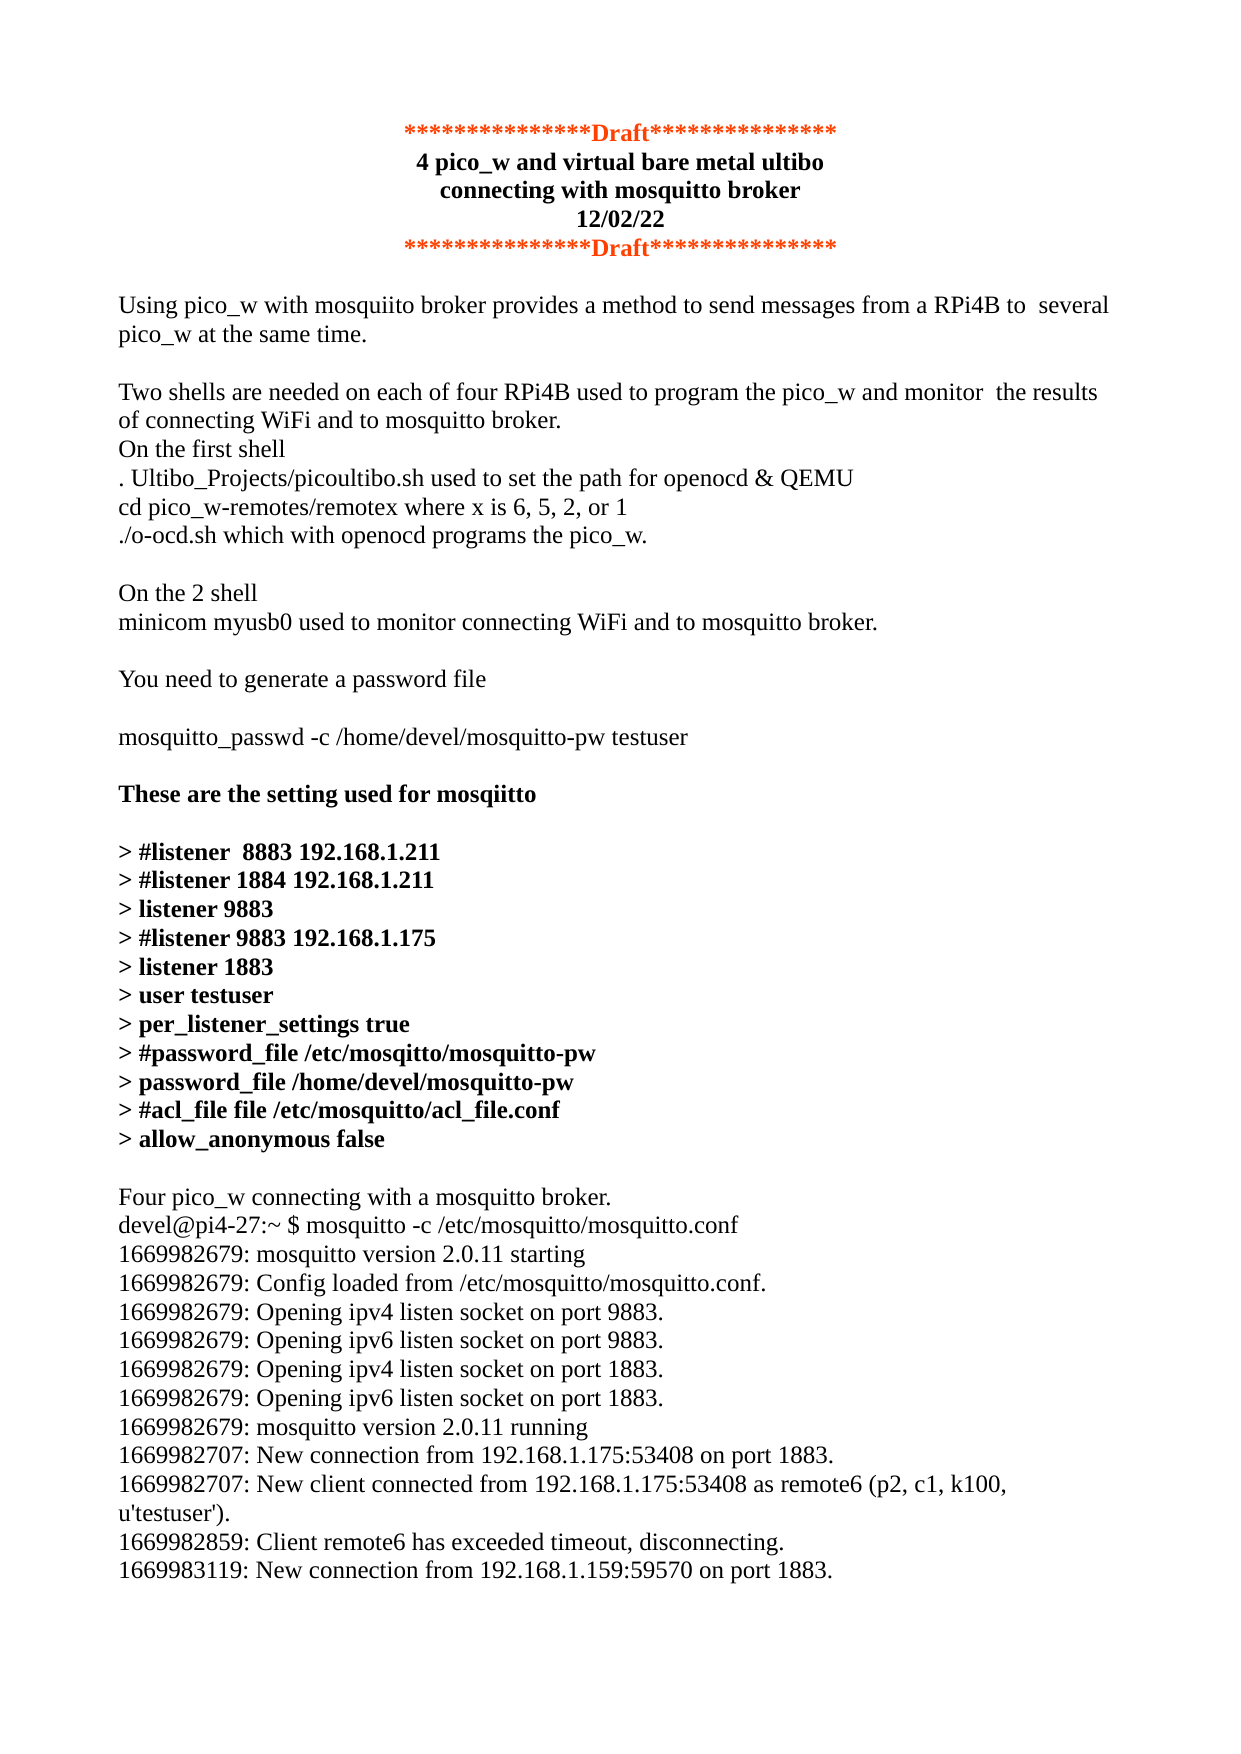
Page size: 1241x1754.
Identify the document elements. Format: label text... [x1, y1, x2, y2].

text > listener 1883 [118, 952, 1122, 981]
text > per_listener_settings true [118, 1009, 1122, 1038]
text of connecting WiFi and to mosquitto broker. [118, 406, 1122, 434]
text Two shells are needed on each of four RPi4B used to program the pico_w and monitor the results [118, 377, 1122, 406]
text You need to generate a password file [118, 664, 1122, 693]
text 4 pico_w and virtual bare metal ultibo [118, 147, 1122, 176]
text On the first shell [118, 434, 1122, 463]
text 1669982679: Opening ipv6 listen socket on port 9883. [118, 1326, 1122, 1354]
text . Ultibo_Projects/picoultibo.sh used to set the path for openocd & QEMU [118, 463, 1122, 492]
text 1669982679: Config loaded from /etc/mosquitto/mosquitto.conf. [118, 1268, 1122, 1297]
text > listener 9883 [118, 894, 1122, 923]
text 1669982679: mosquitto version 2.0.11 starting [118, 1239, 1122, 1268]
text 1669982679: Opening ipv4 listen socket on port 1883. [118, 1354, 1122, 1383]
text minicom myusb0 used to monitor connecting WiFi and to mosquitto broker. [118, 607, 1122, 636]
text 1669982707: New client connected from 192.168.1.175:53408 as remote6 (p2, c1, k100, u'testuser'). [118, 1469, 1122, 1527]
text > allow_anonymous false [118, 1124, 1122, 1153]
text > password_file /home/devel/mosquitto-pw [118, 1067, 1122, 1096]
text 1669982859: Client remote6 has exceeded timeout, disconnecting. [118, 1527, 1122, 1556]
text mosquitto_passwd -c /home/devel/mosquitto-pw testuser [118, 722, 1122, 751]
text 1669982707: New connection from 192.168.1.175:53408 on port 1883. [118, 1441, 1122, 1469]
text > #password_file /etc/mosqitto/mosquitto-pw [118, 1038, 1122, 1067]
text Using pico_w with mosquiito broker provides a method to send messages from a RPi4B to several pico_w at the same time. [118, 291, 1122, 348]
text 1669982679: Opening ipv4 listen socket on port 9883. [118, 1297, 1122, 1326]
text > #listener 9883 192.168.1.175 [118, 923, 1122, 952]
text > #listener 8883 192.168.1.211 [118, 837, 1122, 866]
text devel@pi4-27:~ $ mosquitto -c /etc/mosquitto/mosquitto.conf [118, 1211, 1122, 1239]
text cd pico_w-remotes/remotex where x is 6, 5, 2, or 1 [118, 492, 1122, 521]
text 12/02/22 [118, 204, 1122, 233]
text ***************Draft*************** [118, 118, 1122, 147]
text ***************Draft*************** [118, 233, 1122, 262]
text ./o-ocd.sh which with openocd programs the pico_w. [118, 521, 1122, 549]
text Four pico_w connecting with a mosquitto broker. [118, 1182, 1122, 1211]
text These are the setting used for mosqiitto [118, 779, 1122, 808]
text connecting with mosquitto broker [118, 176, 1122, 204]
text > #listener 1884 192.168.1.211 [118, 866, 1122, 894]
text > #acl_file file /etc/mosquitto/acl_file.conf [118, 1096, 1122, 1124]
text 1669982679: Opening ipv6 listen socket on port 1883. [118, 1383, 1122, 1412]
text On the 2 shell [118, 578, 1122, 607]
text 1669982679: mosquitto version 2.0.11 running [118, 1412, 1122, 1441]
text 1669983119: New connection from 192.168.1.159:59570 on port 1883. [118, 1556, 1122, 1584]
text > user testuser [118, 981, 1122, 1009]
